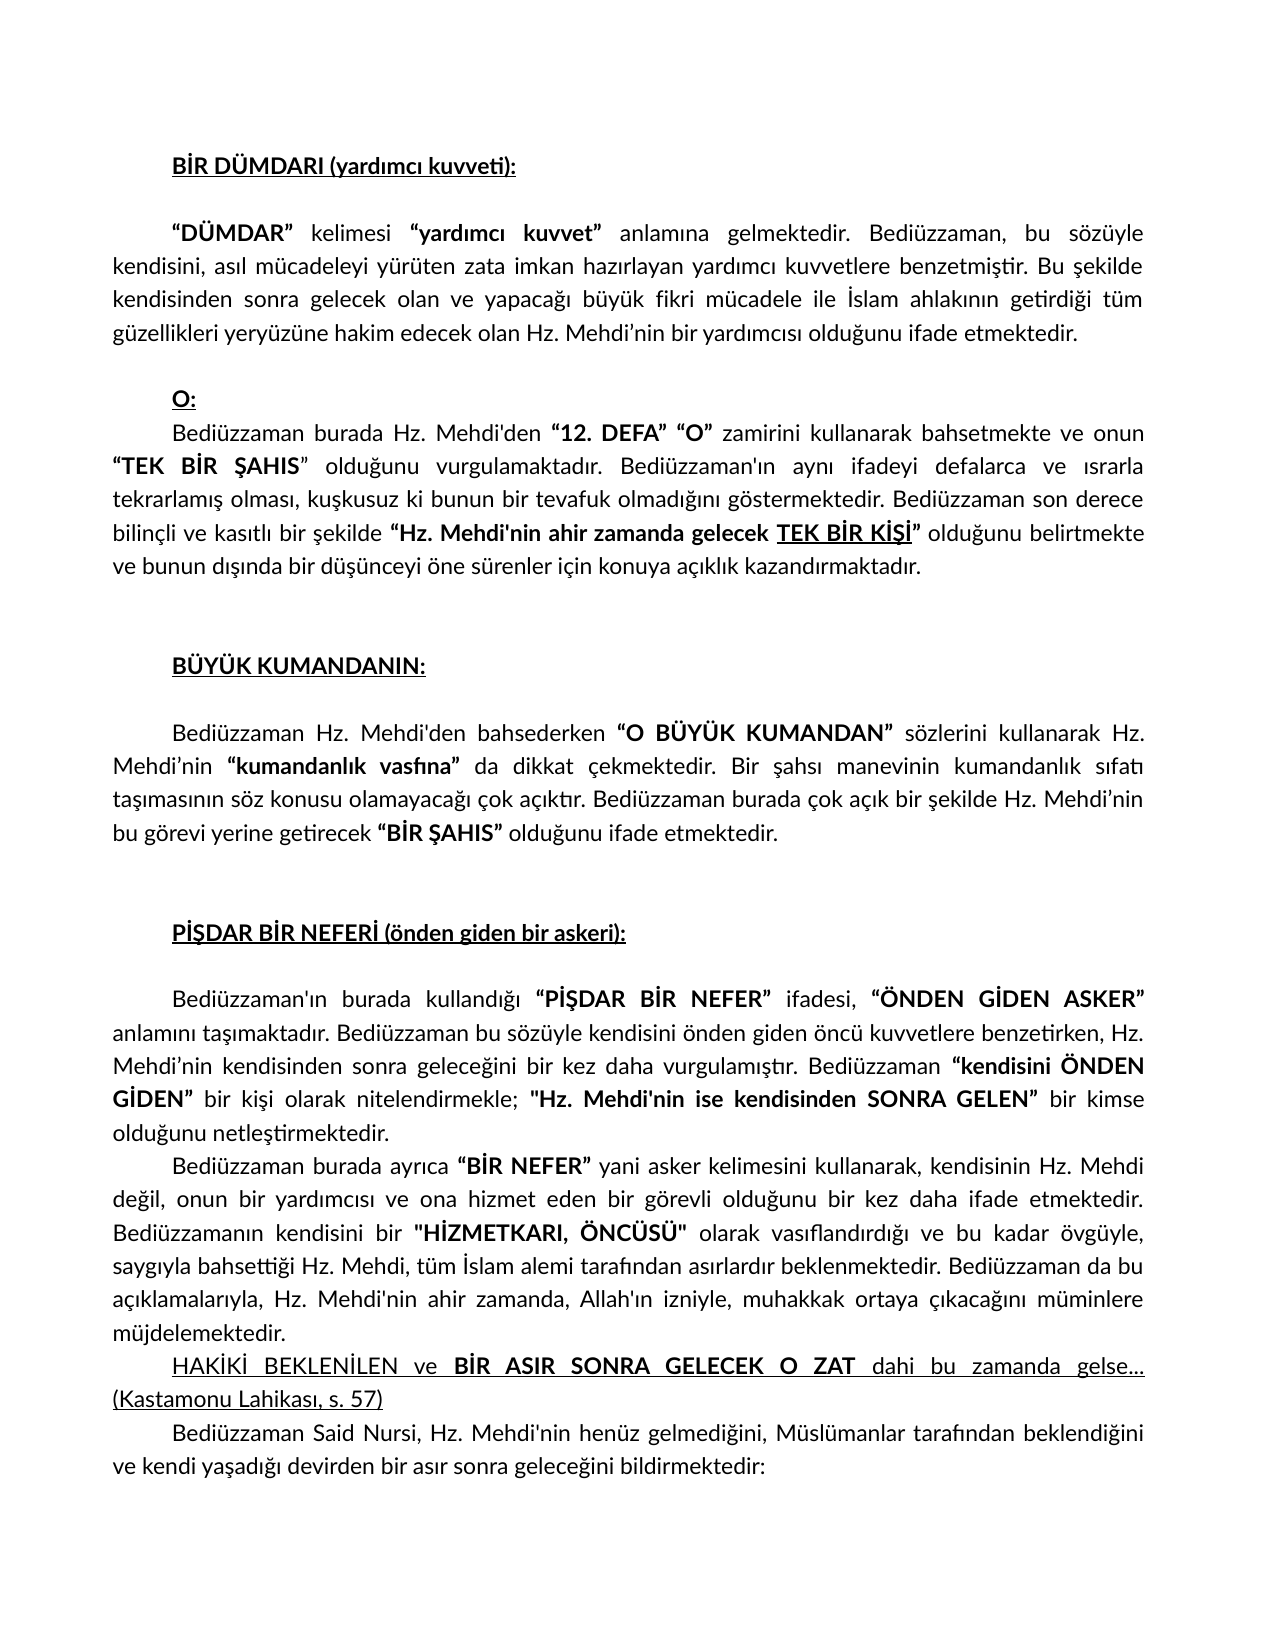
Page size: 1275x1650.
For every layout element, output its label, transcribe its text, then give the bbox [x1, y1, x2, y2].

text Bediüzzaman burada Hz. Mehdi'den “12. defa” “O” zamirini kullanarak bahsetmekte ve onun “tek bİr ŞAhIs” olduğunu vurgulamaktadır. Bediüzzaman'ın aynı ifadeyi defalarca ve ısrarla tekrarlamış olması, kuşkusuz ki bunun bir tevafuk olmadığını göstermektedir. Bediüzzaman son derece bilinçli ve kasıtlı bir şekilde “Hz. Mehdi'nin ahir zamanda gelecek TEK BİR KİŞİ” olduğunu belirtmekte ve bunun dışında bir düşünceyi öne sürenler için konuya açıklık kazandırmaktadır. [112, 414, 1145, 581]
text BÜYÜK KUMANDANIN: [112, 648, 1145, 681]
text Bediüzzaman'ın burada kullandığı “PİŞDAR BİR NEFER” ifadesi, “ÖNDEN GİDEN ASKER” anlamını taşımaktadır. Bediüzzaman bu sözüyle kendisini önden giden öncü kuvvetlere benzetirken, Hz. Mehdi’nin kendisinden sonra geleceğini bir kez daha vurgulamıştır. Bediüzzaman “kendisini ÖNDEN GİDEN” bir kişi olarak nitelendirmekle; "Hz. Mehdi'nin ise kendisinden SONRA GELEN” bir kimse olduğunu netleştirmektedir. [112, 981, 1145, 1148]
text HAKİKİ BEKLENİLEN ve BİR ASIR SONRA GELECEK O ZAT dahi bu zamanda gelse... (Kastamonu Lahikası, s. 57) [112, 1348, 1145, 1414]
text Bediüzzaman burada ayrıca “bİr nefer” yani asker kelimesini kullanarak, kendisinin Hz. Mehdi değil, onun bir yardımcısı ve ona hizmet eden bir görevli olduğunu bir kez daha ifade etmektedir. Bediüzzamanın kendisini bir "HİZMETKARI, ÖNCÜSÜ" olarak vasıflandırdığı ve bu kadar övgüyle, saygıyla bahsettiği Hz. Mehdi, tüm İslam alemi tarafından asırlardır beklenmektedir. Bediüzzaman da bu açıklamalarıyla, Hz. Mehdi'nin ahir zamanda, Allah'ın izniyle, muhakkak ortaya çıkacağını müminlere müjdelemektedir. [112, 1148, 1145, 1348]
text “DÜMDAR” kelimesi “yardımcı kuvvet” anlamına gelmektedir. Bediüzzaman, bu sözüyle kendisini, asıl mücadeleyi yürüten zata imkan hazırlayan yardımcı kuvvetlere benzetmiştir. Bu şekilde kendisinden sonra gelecek olan ve yapacağı büyük fikri mücadele ile İslam ahlakının getirdiği tüm güzellikleri yeryüzüne hakim edecek olan Hz. Mehdi’nin bir yardımcısı olduğunu ifade etmektedir. [112, 214, 1145, 348]
text Bediüzzaman Hz. Mehdi'den bahsederken “O BÜYÜK KUMANDAN” sözlerini kullanarak Hz. Mehdi’nin “kumandanlık vasfına” da dikkat çekmektedir. Bir şahsı manevinin kumandanlık sıfatı taşımasının söz konusu olamayacağı çok açıktır. Bediüzzaman burada çok açık bir şekilde Hz. Mehdi’nin bu görevi yerine getirecek “BİR ŞAHIS” olduğunu ifade etmektedir. [112, 714, 1145, 848]
text O: [112, 381, 1145, 414]
text Bediüzzaman Said Nursi, Hz. Mehdi'nin henüz gelmediğini, Müslümanlar tarafından beklendiğini ve kendi yaşadığı devirden bir asır sonra geleceğini bildirmektedir: [112, 1414, 1145, 1481]
text PİŞDAR BİR NEFERİ (önden giden bir askeri): [112, 914, 1145, 948]
text BİR DÜMDARI (yardımcı kuvveti): [112, 148, 1145, 181]
